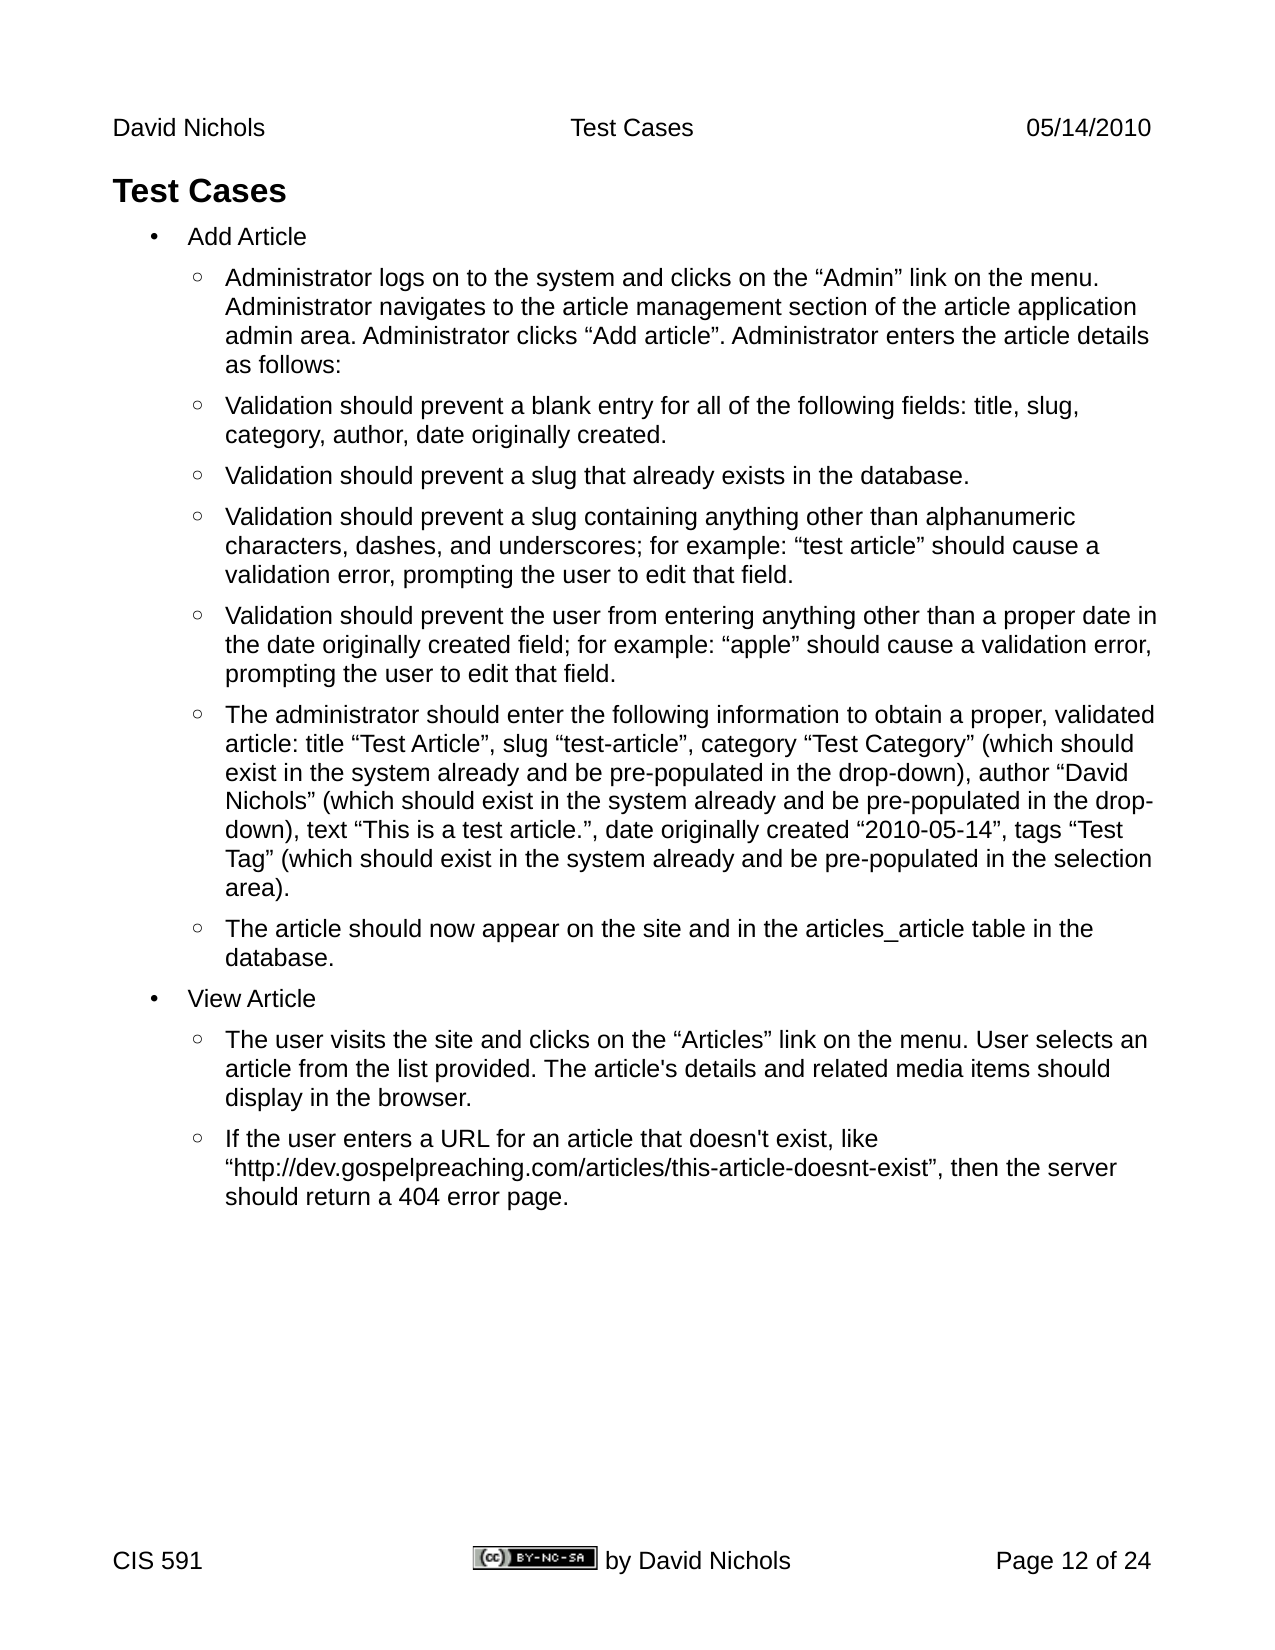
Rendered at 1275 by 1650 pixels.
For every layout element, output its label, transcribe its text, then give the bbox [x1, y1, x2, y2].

picture [472, 1546, 598, 1570]
list Validation should prevent the user from entering anything other than a proper date in the date originally created field; for example: “apple” should cause a validation error, prompting the user to edit that field. [187, 601, 1162, 687]
list Administrator logs on to the system and clicks on the “Admin” link on the menu. Administrator navigates to the article management section of the article application admin area. Administrator clicks “Add article”. Administrator enters the article details as follows: [187, 263, 1162, 378]
list If the user enters a URL for an article that doesn't exist, like “http://dev.gospelpreaching.com/articles/this-article-doesnt-exist”, then the server should return a 404 error page. [187, 1124, 1162, 1211]
list Validation should prevent a blank entry for all of the following fields: title, slug, category, author, date originally created. [187, 391, 1162, 448]
list The administrator should enter the following information to obtain a proper, validated article: title “Test Article”, slug “test-article”, category “Test Category” (which should exist in the system already and be pre-populated in the drop-down), author “David Nichols” (which should exist in the system already and be pre-populated in the drop-down), text “This is a test article.”, date originally created “2010-05-14”, tags “Test Tag” (which should exist in the system already and be pre-populated in the selection area). [187, 700, 1162, 901]
list The article should now appear on the site and in the articles_article table in the database. [187, 914, 1162, 971]
list Validation should prevent a slug that already exists in the database. [187, 461, 1162, 490]
list Add Article [150, 222, 1162, 251]
list The user visits the site and clicks on the “Articles” link on the menu. User selects an article from the list provided. The article's details and related media items should display in the browser. [187, 1025, 1162, 1112]
subtitle Test Cases [112, 171, 1162, 209]
list View Article [150, 984, 1162, 1013]
list Validation should prevent a slug containing anything other than alphanumeric characters, dashes, and underscores; for example: “test article” should cause a validation error, prompting the user to edit that field. [187, 502, 1162, 589]
